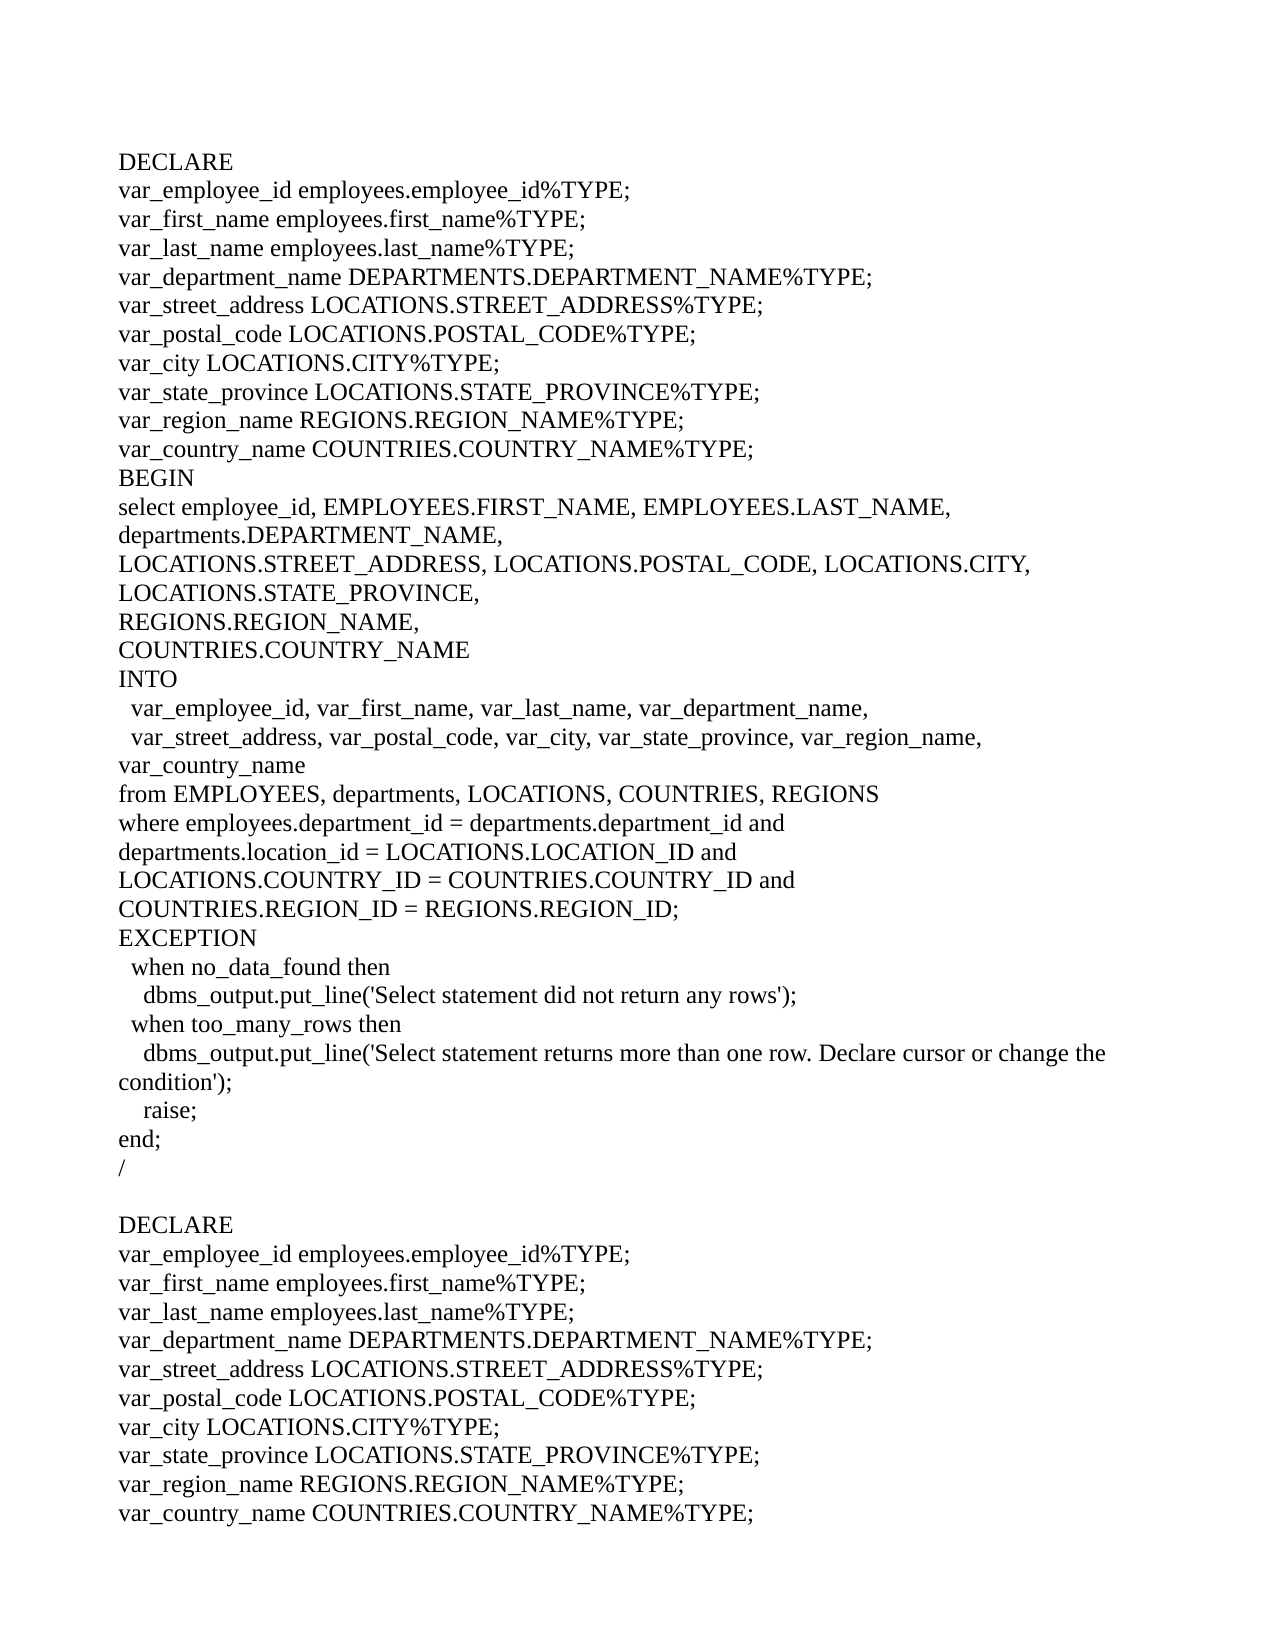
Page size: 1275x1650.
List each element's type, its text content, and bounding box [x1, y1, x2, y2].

text INTO [118, 664, 1157, 693]
text var_street_address LOCATIONS.STREET_ADDRESS%TYPE; [118, 291, 1157, 319]
text LOCATIONS.STREET_ADDRESS, LOCATIONS.POSTAL_CODE, LOCATIONS.CITY, LOCATIONS.STATE_PROVINCE, [118, 549, 1157, 607]
text var_first_name employees.first_name%TYPE; [118, 204, 1157, 233]
text var_employee_id employees.employee_id%TYPE; [118, 1239, 1157, 1268]
text var_last_name employees.last_name%TYPE; [118, 1297, 1157, 1326]
text dbms_output.put_line('Select statement returns more than one row. Declare cursor or change the condition'); [118, 1038, 1157, 1096]
text REGIONS.REGION_NAME, [118, 607, 1157, 636]
text end; [118, 1124, 1157, 1153]
text where employees.department_id = departments.department_id and [118, 808, 1157, 837]
text var_country_name COUNTRIES.COUNTRY_NAME%TYPE; [118, 434, 1157, 463]
text var_city LOCATIONS.CITY%TYPE; [118, 1412, 1157, 1441]
text var_country_name COUNTRIES.COUNTRY_NAME%TYPE; [118, 1498, 1157, 1527]
text BEGIN [118, 463, 1157, 492]
text COUNTRIES.COUNTRY_NAME [118, 636, 1157, 664]
text var_state_province LOCATIONS.STATE_PROVINCE%TYPE; [118, 377, 1157, 406]
text var_region_name REGIONS.REGION_NAME%TYPE; [118, 1469, 1157, 1498]
text var_employee_id employees.employee_id%TYPE; [118, 176, 1157, 204]
text var_first_name employees.first_name%TYPE; [118, 1268, 1157, 1297]
text DECLARE [118, 1211, 1157, 1239]
text var_postal_code LOCATIONS.POSTAL_CODE%TYPE; [118, 1383, 1157, 1412]
text var_department_name DEPARTMENTS.DEPARTMENT_NAME%TYPE; [118, 262, 1157, 291]
text var_department_name DEPARTMENTS.DEPARTMENT_NAME%TYPE; [118, 1326, 1157, 1354]
text when too_many_rows then [118, 1009, 1157, 1038]
text / [118, 1153, 1157, 1182]
text EXCEPTION [118, 923, 1157, 952]
text from EMPLOYEES, departments, LOCATIONS, COUNTRIES, REGIONS [118, 779, 1157, 808]
text var_street_address LOCATIONS.STREET_ADDRESS%TYPE; [118, 1354, 1157, 1383]
text DECLARE [118, 147, 1157, 176]
text raise; [118, 1096, 1157, 1124]
text var_city LOCATIONS.CITY%TYPE; [118, 348, 1157, 377]
text var_region_name REGIONS.REGION_NAME%TYPE; [118, 406, 1157, 434]
text var_street_address, var_postal_code, var_city, var_state_province, var_region_name, var_country_name [118, 722, 1157, 779]
text departments.DEPARTMENT_NAME, [118, 521, 1157, 549]
text dbms_output.put_line('Select statement did not return any rows'); [118, 981, 1157, 1009]
text LOCATIONS.COUNTRY_ID = COUNTRIES.COUNTRY_ID and [118, 866, 1157, 894]
text var_state_province LOCATIONS.STATE_PROVINCE%TYPE; [118, 1441, 1157, 1469]
text COUNTRIES.REGION_ID = REGIONS.REGION_ID; [118, 894, 1157, 923]
text when no_data_found then [118, 952, 1157, 981]
text var_postal_code LOCATIONS.POSTAL_CODE%TYPE; [118, 319, 1157, 348]
text departments.location_id = LOCATIONS.LOCATION_ID and [118, 837, 1157, 866]
text var_employee_id, var_first_name, var_last_name, var_department_name, [118, 693, 1157, 722]
text var_last_name employees.last_name%TYPE; [118, 233, 1157, 262]
text select employee_id, EMPLOYEES.FIRST_NAME, EMPLOYEES.LAST_NAME, [118, 492, 1157, 521]
